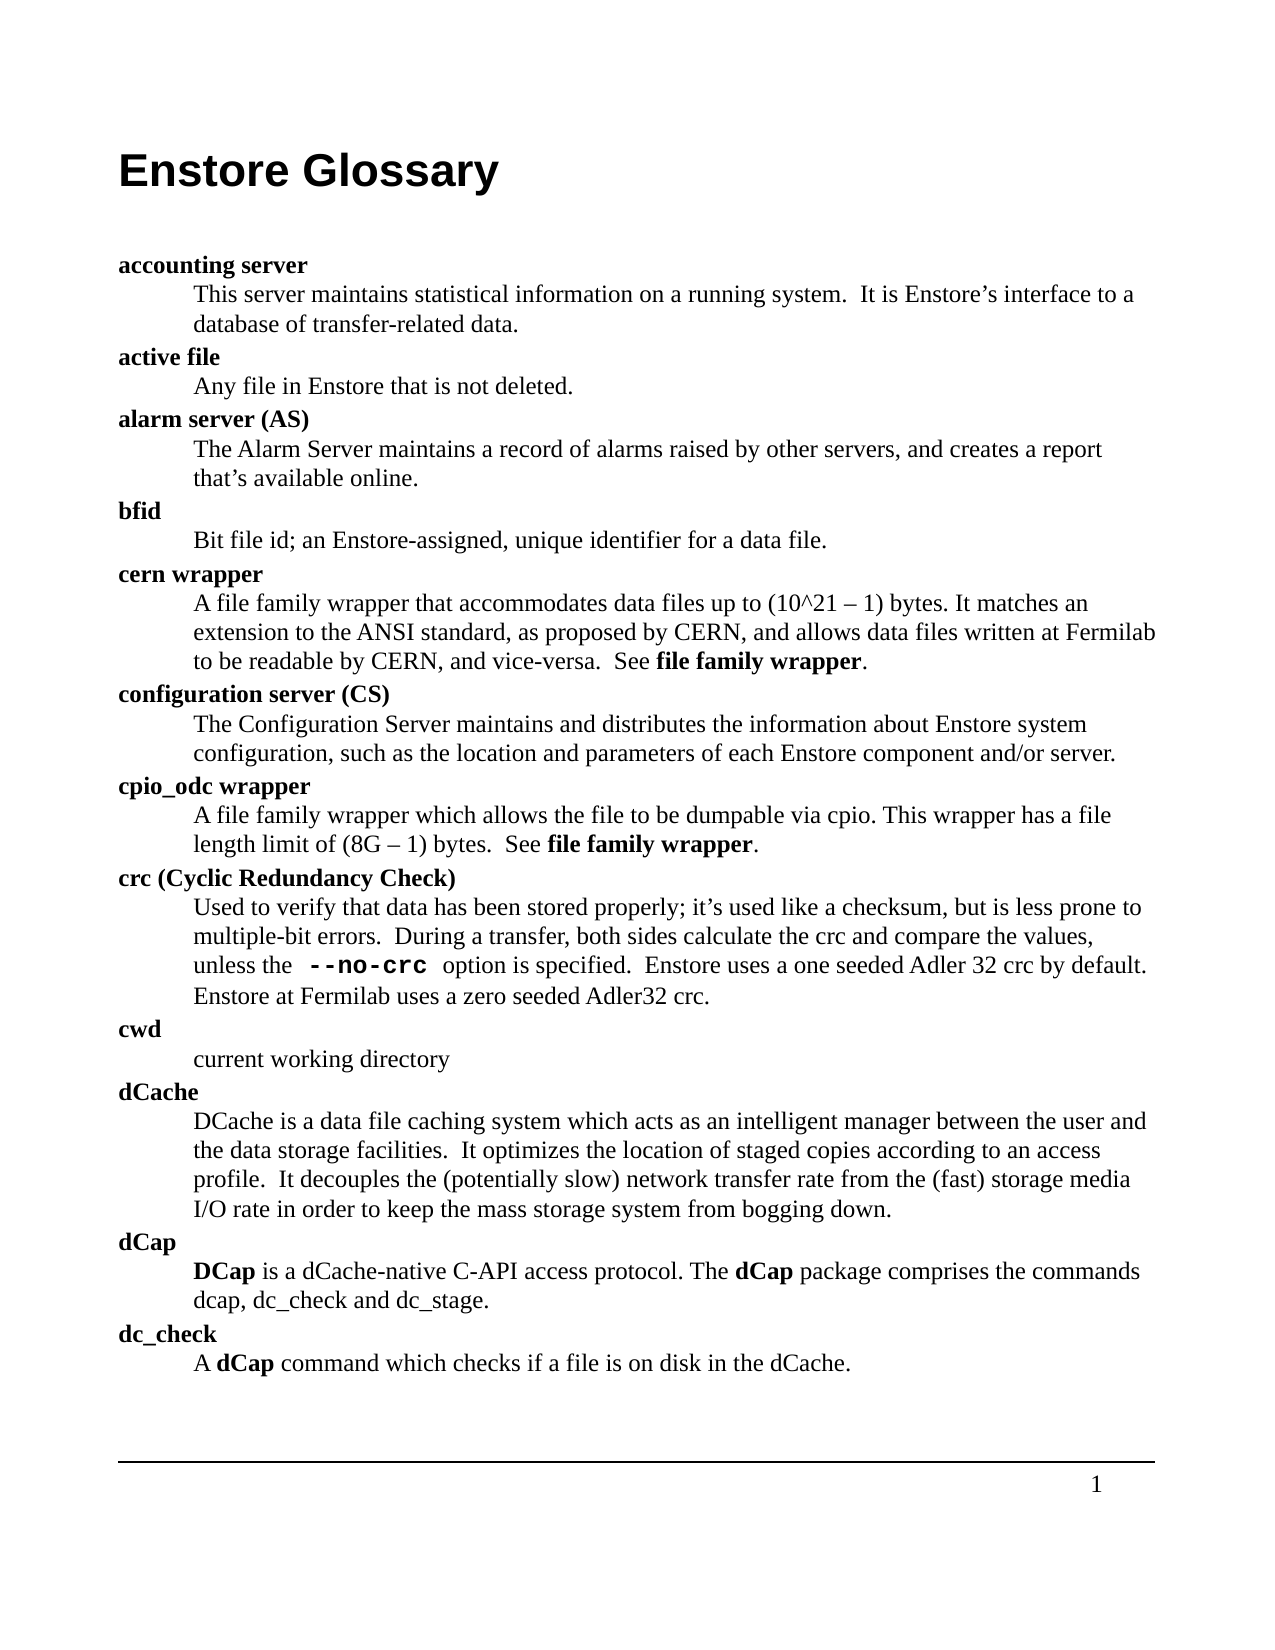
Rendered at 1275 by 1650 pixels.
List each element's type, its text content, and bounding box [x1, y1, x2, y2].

text bfid [118, 496, 1157, 525]
text DCap is a dCache-native C-API access protocol. The dCap package comprises the commands dcap, dc_check and dc_stage. [193, 1256, 1157, 1314]
text configuration server (CS) [118, 679, 1157, 708]
text cpio_odc wrapper [118, 771, 1157, 800]
text cern wrapper [118, 558, 1157, 587]
text alarm server (AS) [118, 404, 1157, 433]
text dCache [118, 1077, 1157, 1106]
text Used to verify that data has been stored properly; it’s used like a checksum, but is less prone to multiple-bit errors. During a transfer, both sides calculate the crc and compare the values, unless the --no-crc option is specified. Enstore uses a one seeded Adler 32 crc by default. Enstore at Fermilab uses a zero seeded Adler32 crc. [193, 892, 1157, 1010]
text The Configuration Server maintains and distributes the information about Enstore system configuration, such as the location and parameters of each Enstore component and/or server. [193, 708, 1157, 767]
text A file family wrapper that accommodates data files up to (10^21 – 1) bytes. It matches an extension to the ANSI standard, as proposed by CERN, and allows data files written at Fermilab to be readable by CERN, and vice-versa. See file family wrapper. [193, 587, 1157, 675]
text accounting server [118, 250, 1157, 279]
text The Alarm Server maintains a record of alarms raised by other servers, and creates a report that’s available online. [193, 433, 1157, 492]
text A file family wrapper which allows the file to be dumpable via cpio. This wrapper has a file length limit of (8G – 1) bytes. See file family wrapper. [193, 800, 1157, 858]
text Any file in Enstore that is not deleted. [193, 371, 1157, 400]
text dCap [118, 1227, 1157, 1256]
text Bit file id; an Enstore-assigned, unique identifier for a data file. [193, 525, 1157, 554]
text crc (Cyclic Redundancy Check) [118, 862, 1157, 892]
title Enstore Glossary [118, 143, 1157, 196]
text This server maintains statistical information on a running system. It is Enstore’s interface to a database of transfer-related data. [193, 279, 1157, 337]
text active file [118, 342, 1157, 371]
text cwd [118, 1014, 1157, 1043]
text current working directory [193, 1043, 1157, 1072]
text dc_check [118, 1318, 1157, 1347]
text A dCap command which checks if a file is on disk in the dCache. [193, 1347, 1157, 1377]
text DCache is a data file caching system which acts as an intelligent manager between the user and the data storage facilities. It optimizes the location of staged copies according to an access profile. It decouples the (potentially slow) network transfer rate from the (fast) storage media I/O rate in order to keep the mass storage system from bogging down. [193, 1106, 1157, 1222]
